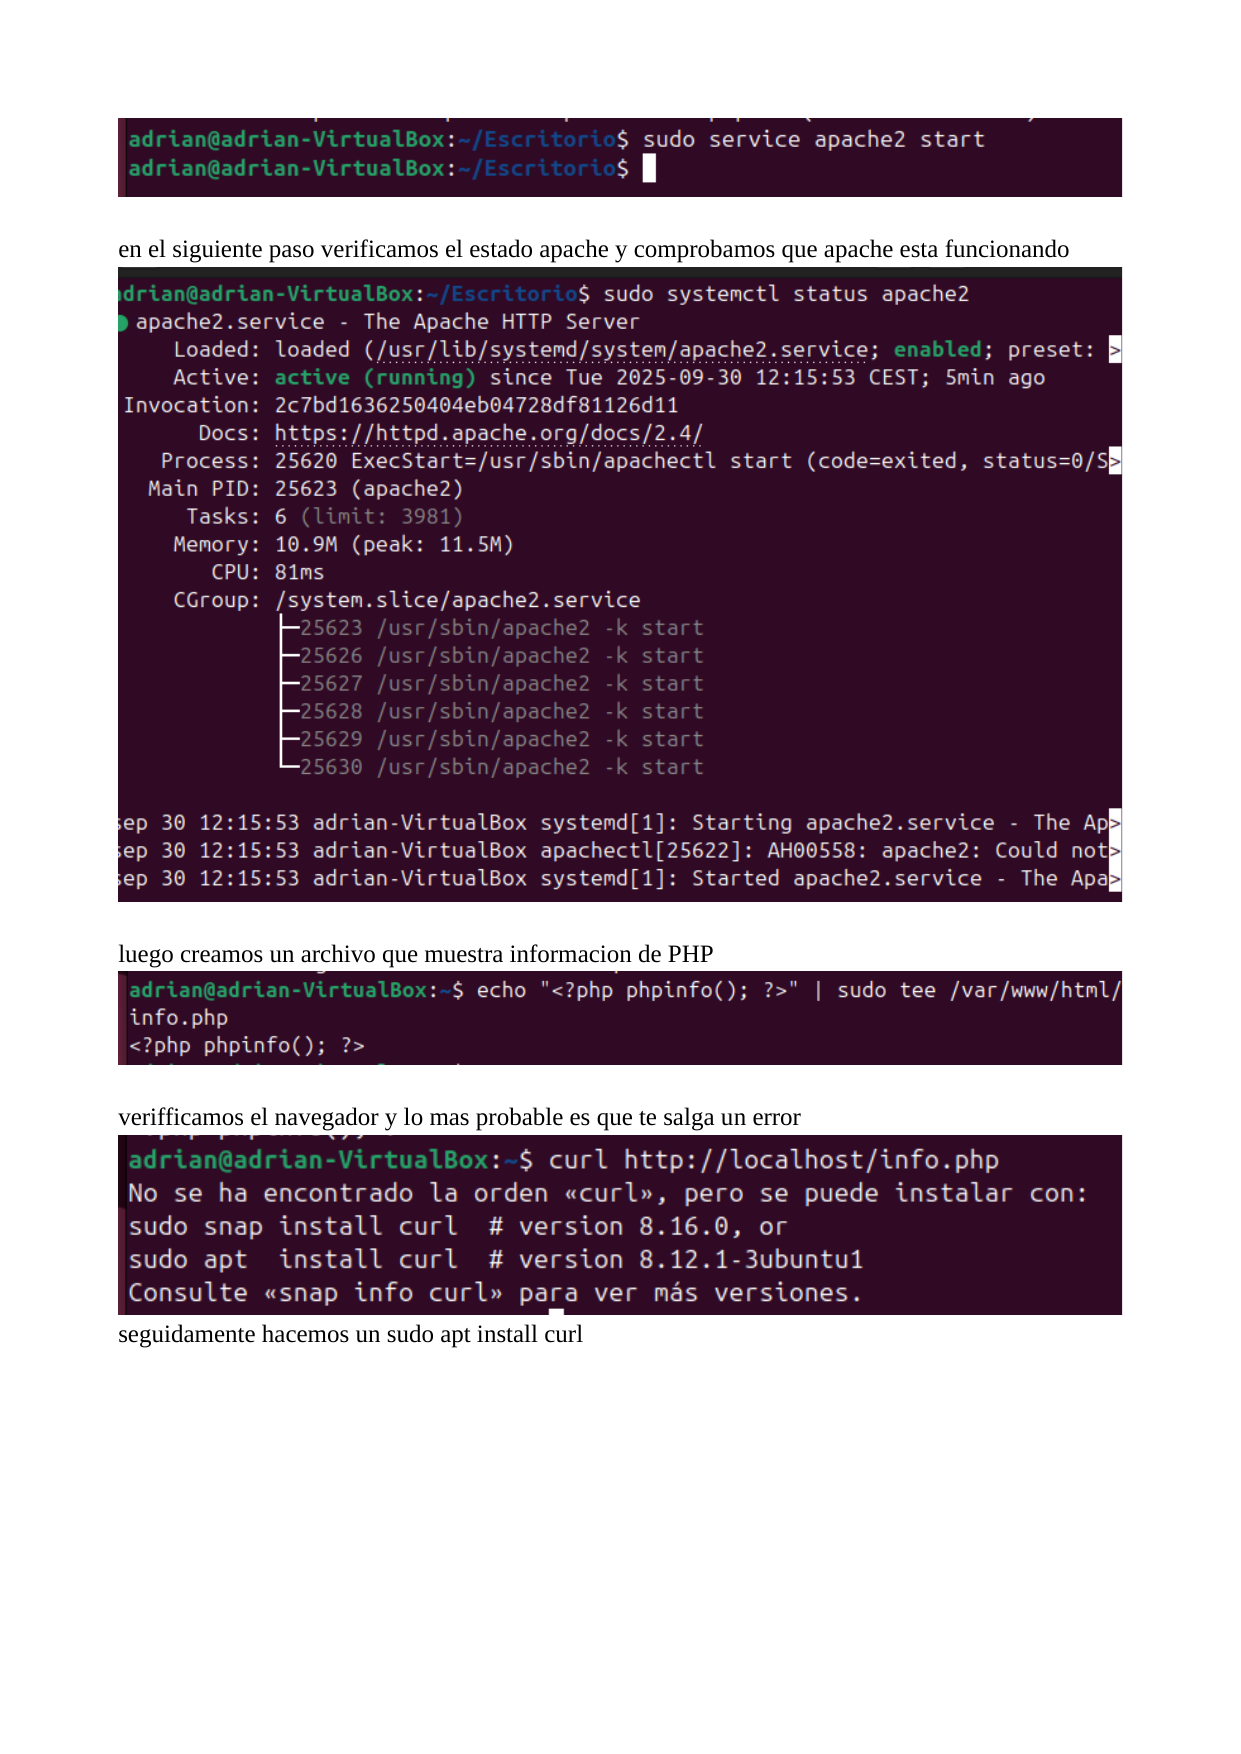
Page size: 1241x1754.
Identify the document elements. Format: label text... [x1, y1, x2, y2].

picture [118, 1135, 1123, 1315]
picture [118, 267, 1123, 902]
text seguidamente hacemos un sudo apt install curl [118, 1315, 1122, 1348]
text luego creamos un archivo que muestra informacion de PHP [118, 939, 1122, 967]
text verifficamos el navegador y lo mas probable es que te salga un error [118, 1102, 1122, 1131]
text en el siguiente paso verificamos el estado apache y comprobamos que apache esta funcionando [118, 234, 1122, 263]
picture [118, 118, 1123, 197]
picture [118, 971, 1123, 1065]
